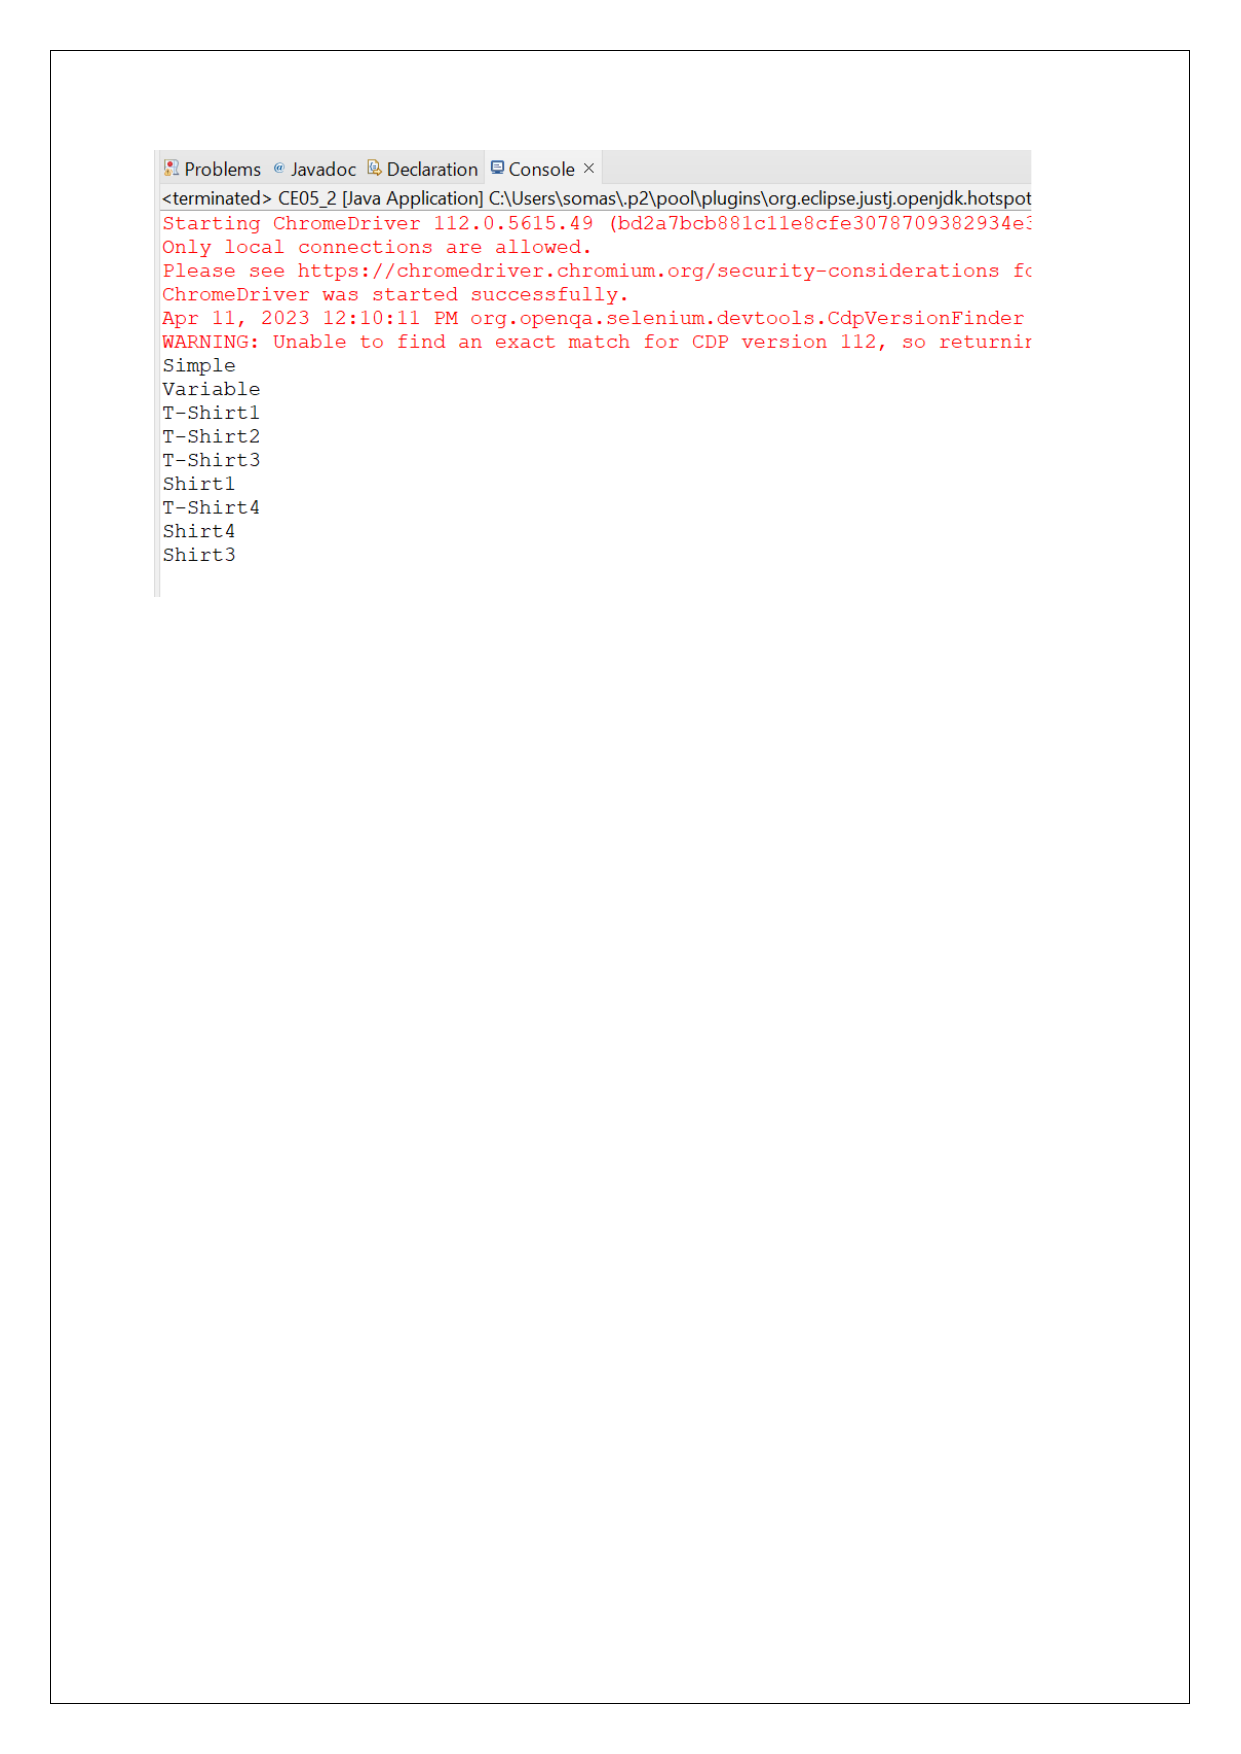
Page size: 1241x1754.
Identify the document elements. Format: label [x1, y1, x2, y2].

picture [150, 150, 1032, 597]
